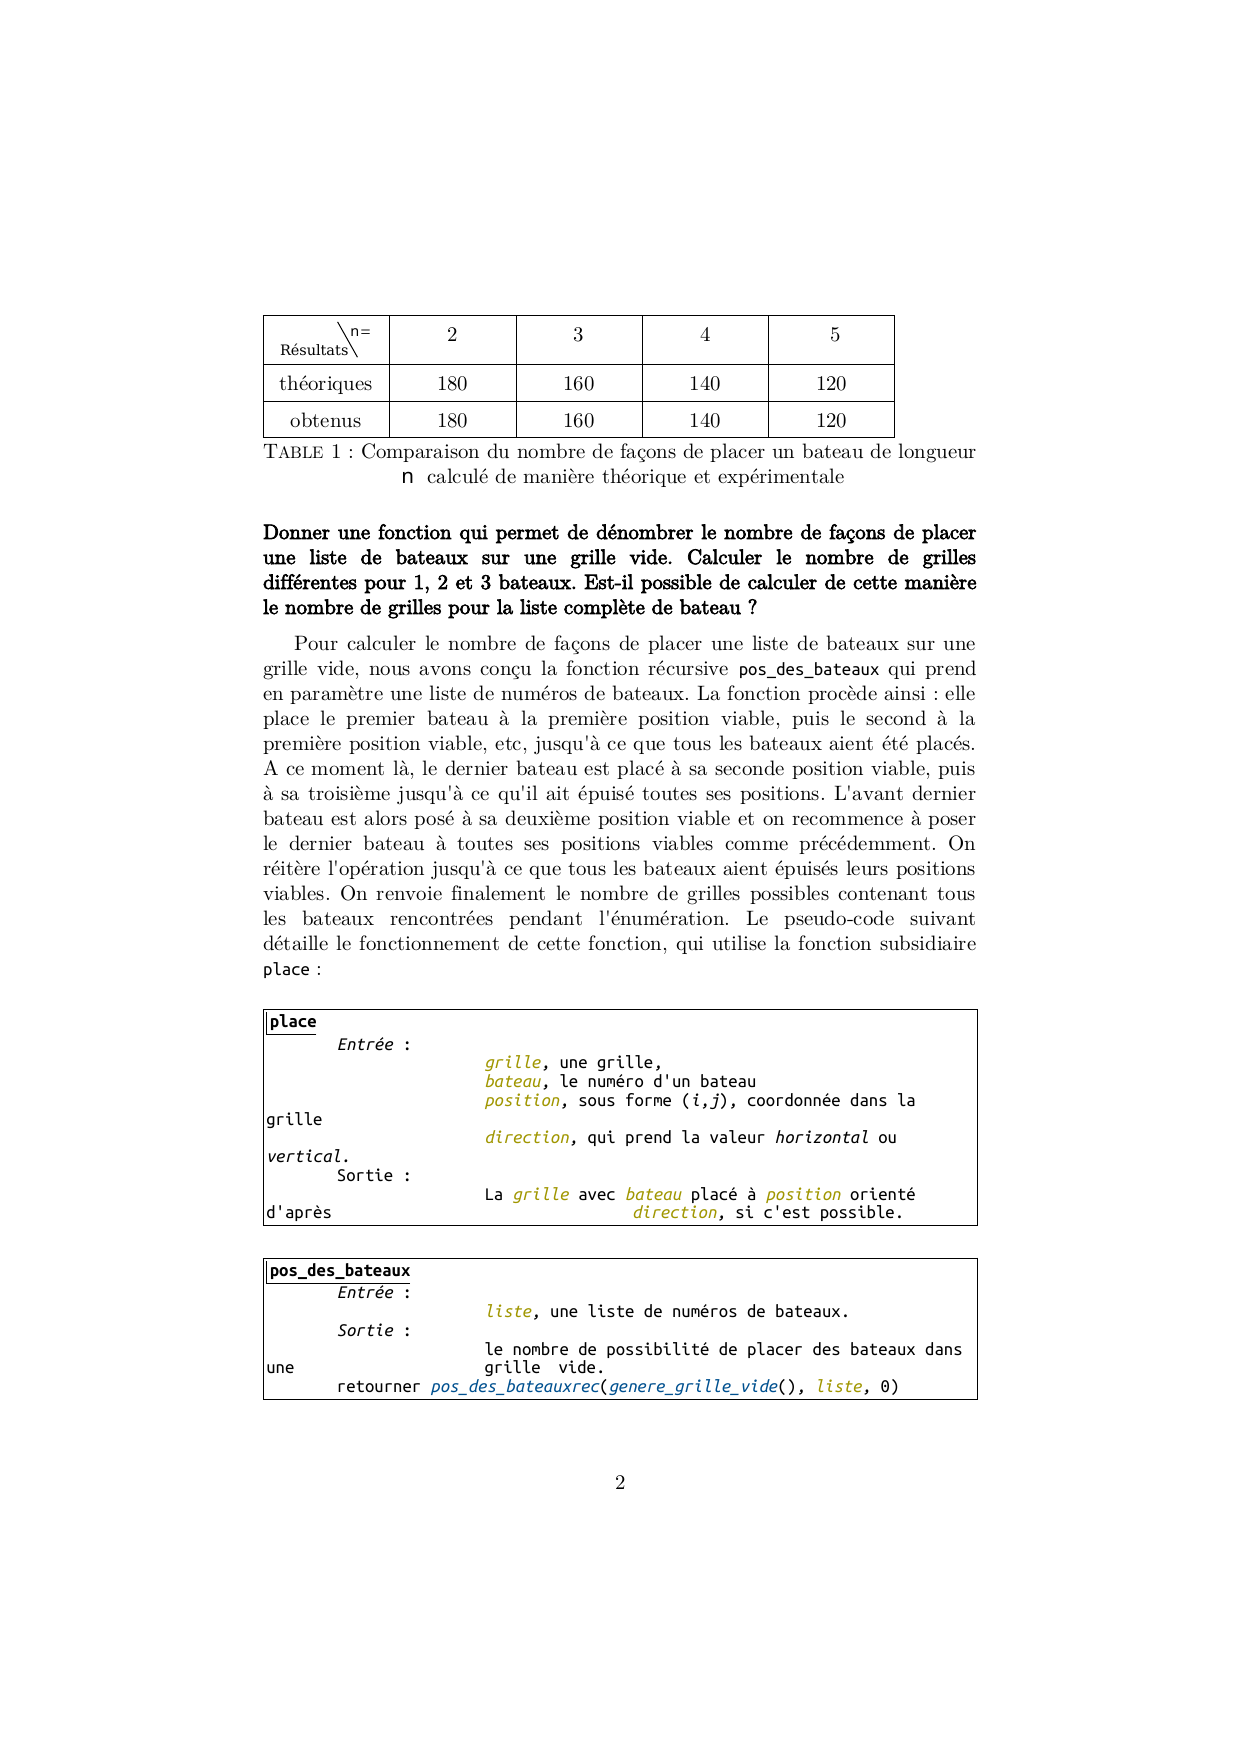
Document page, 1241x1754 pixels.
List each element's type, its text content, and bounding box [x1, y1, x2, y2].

table_header [264, 316, 389, 364]
table_cell 120 [769, 365, 894, 401]
table_cell 180 [390, 402, 516, 437]
text Sortie : [264, 1317, 977, 1336]
text Entrée : [264, 1280, 977, 1299]
text le nombre de possibilité de placer des bateaux dans une grille vide. [264, 1336, 977, 1374]
text direction, qui prend la valeur horizontal ou vertical. [264, 1125, 977, 1163]
text pos_des_bateaux [264, 1259, 977, 1280]
table_cell 160 [517, 365, 642, 401]
table_cell 140 [643, 365, 768, 401]
text retourner pos_des_bateauxrec(genere_grille_vide(), liste, 0) [264, 1374, 977, 1399]
text liste, une liste de numéros de bateaux. [264, 1299, 977, 1317]
table_header 5 [769, 316, 894, 364]
text La grille avec bateau placé à position orienté d'après direction, si c'est possible. [264, 1181, 977, 1225]
subtitle Donner une fonction qui permet de dénombrer le nombre de façons de placer une liste de bateaux sur une grille vide. Calculer le nombre de grilles différentes pour 1, 2 et 3 bateaux. Est-il possible de calculer de cette manière le nombre de grilles pour la liste complète de bateau ? [263, 518, 977, 618]
table_cell 120 [769, 402, 894, 437]
text Sortie : [264, 1163, 977, 1181]
text position, sous forme (i,j), coordonnée dans la grille [264, 1088, 977, 1125]
table_header 4 [643, 316, 768, 364]
text Entrée : [264, 1031, 977, 1050]
text grille, une grille, [264, 1050, 977, 1069]
table_cell 160 [517, 402, 642, 437]
table_cell obtenus [264, 402, 389, 437]
text Table 1 : Comparaison du nombre de façons de placer un bateau de longueur calculé de manière théorique et expérimentale [263, 437, 977, 488]
text bateau, le numéro d'un bateau [264, 1069, 977, 1088]
text place [264, 1010, 977, 1031]
table_cell 180 [390, 365, 516, 401]
table_cell théoriques [264, 365, 389, 401]
text Pour calculer le nombre de façons de placer une liste de bateaux sur une grille vide, nous avons conçu la fonction récursive pos_des_bateaux qui prend en paramètre une liste de numéros de bateaux. La fonction procède ainsi : elle place le premier bateau à la première position viable, puis le second à la première position viable, etc, jusqu'à ce que tous les bateaux aient été placés. A ce moment là, le dernier bateau est placé à sa seconde position viable, puis à sa troisième jusqu'à ce qu'il ait épuisé toutes ses positions. L'avant dernier bateau est alors posé à sa deuxième position viable et on recommence à poser le dernier bateau à toutes ses positions viables comme précédemment. On réitère l'opération jusqu'à ce que tous les bateaux aient épuisés leurs positions viables. On renvoie finalement le nombre de grilles possibles contenant tous les bateaux rencontrées pendant l'énumération. Le pseudo-code suivant détaille le fonctionnement de cette fonction, qui utilise la fonction subsidiaire place : [263, 630, 977, 980]
table_header 3 [517, 316, 642, 364]
table_cell 140 [643, 402, 768, 437]
table_header 2 [390, 316, 516, 364]
